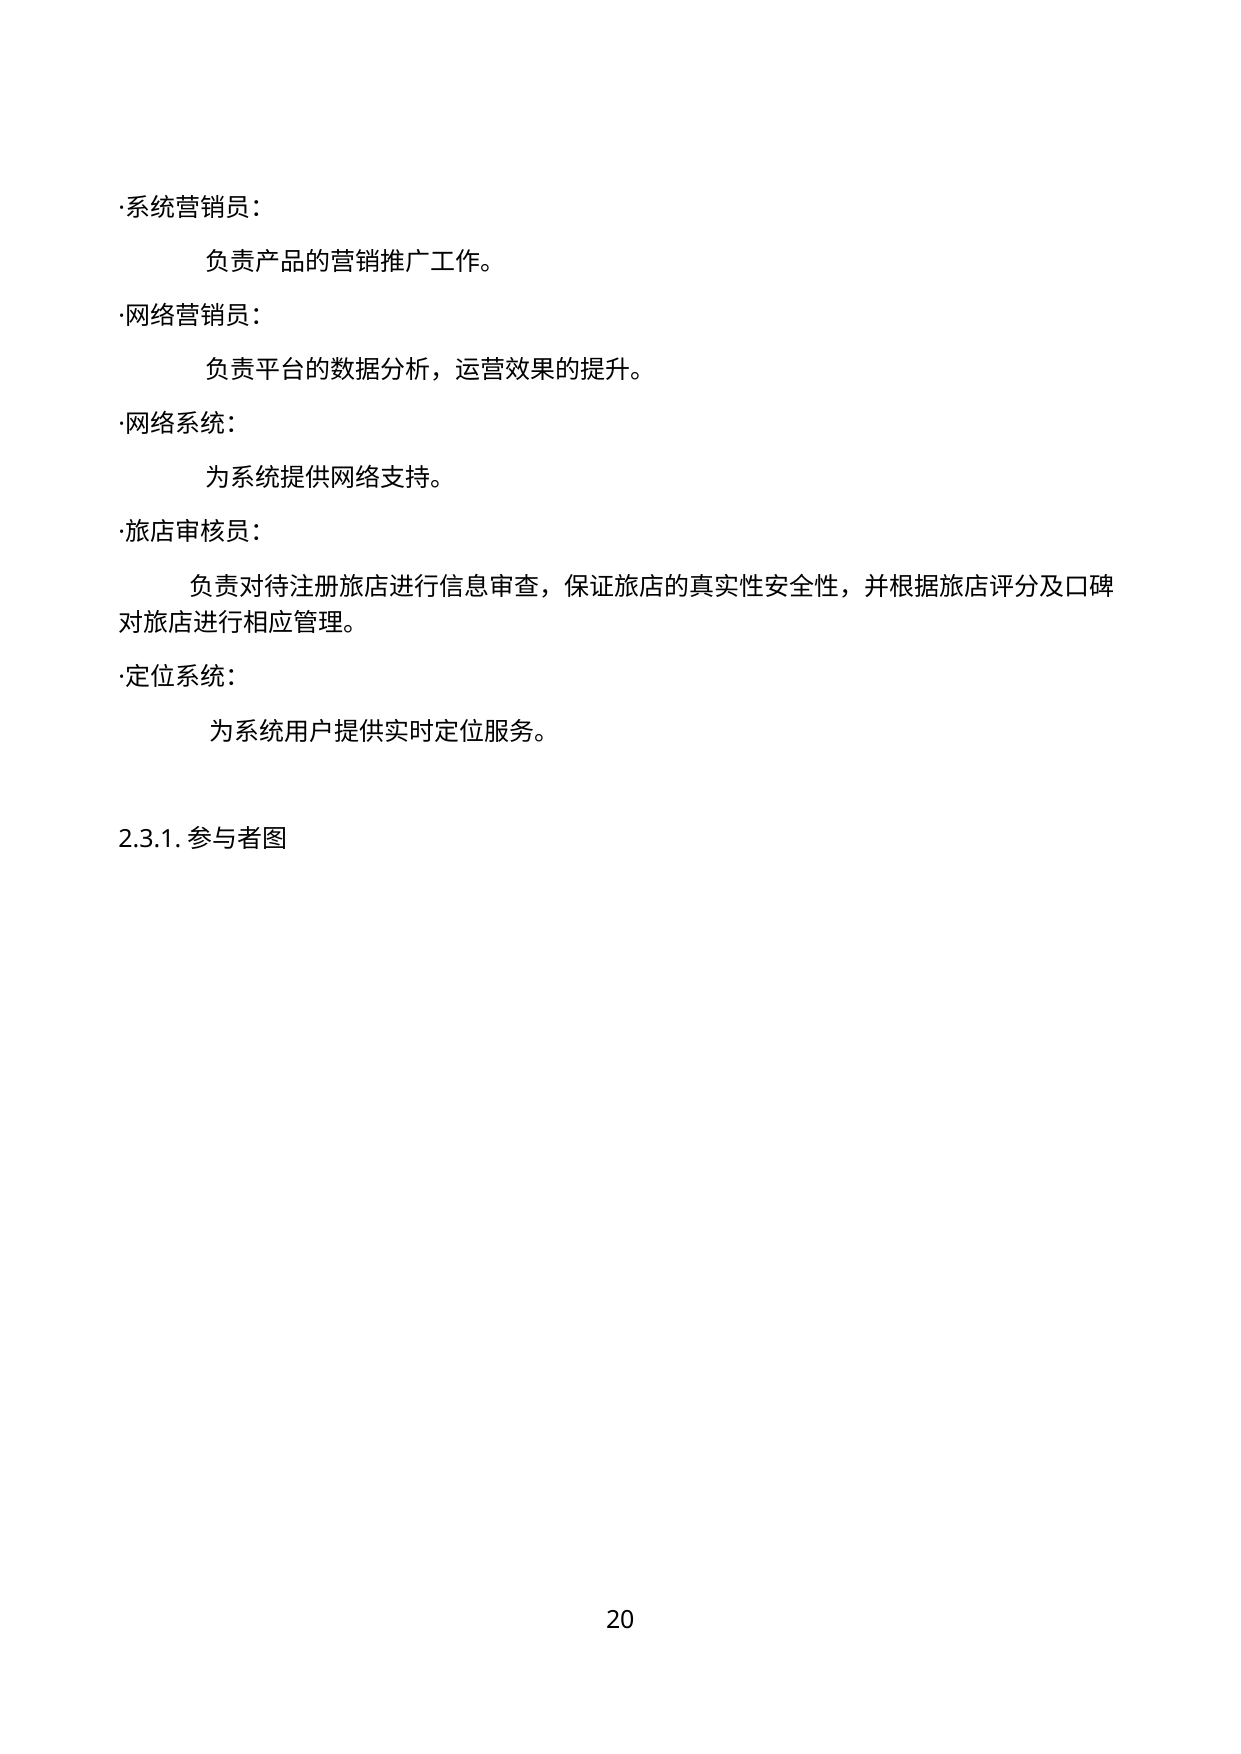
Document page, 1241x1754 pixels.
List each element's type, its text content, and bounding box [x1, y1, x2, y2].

text 负责对待注册旅店进行信息审查，保证旅店的真实性安全性，并根据旅店评分及口碑对旅店进行相应管理。 [118, 566, 1122, 638]
text 2.3.1. 参与者图 [118, 818, 1122, 854]
text 负责平台的数据分析，运营效果的提升。 [118, 349, 1122, 386]
text ·系统营销员： [118, 188, 1122, 224]
text ·网络营销员： [118, 296, 1122, 332]
text 为系统提供网络支持。 [118, 457, 1122, 494]
text 负责产品的营销推广工作。 [118, 242, 1122, 278]
text ·定位系统： [118, 657, 1122, 693]
text 为系统用户提供实时定位服务。 [118, 711, 1122, 748]
text ·网络系统： [118, 403, 1122, 440]
text ·旅店审核员： [118, 511, 1122, 548]
